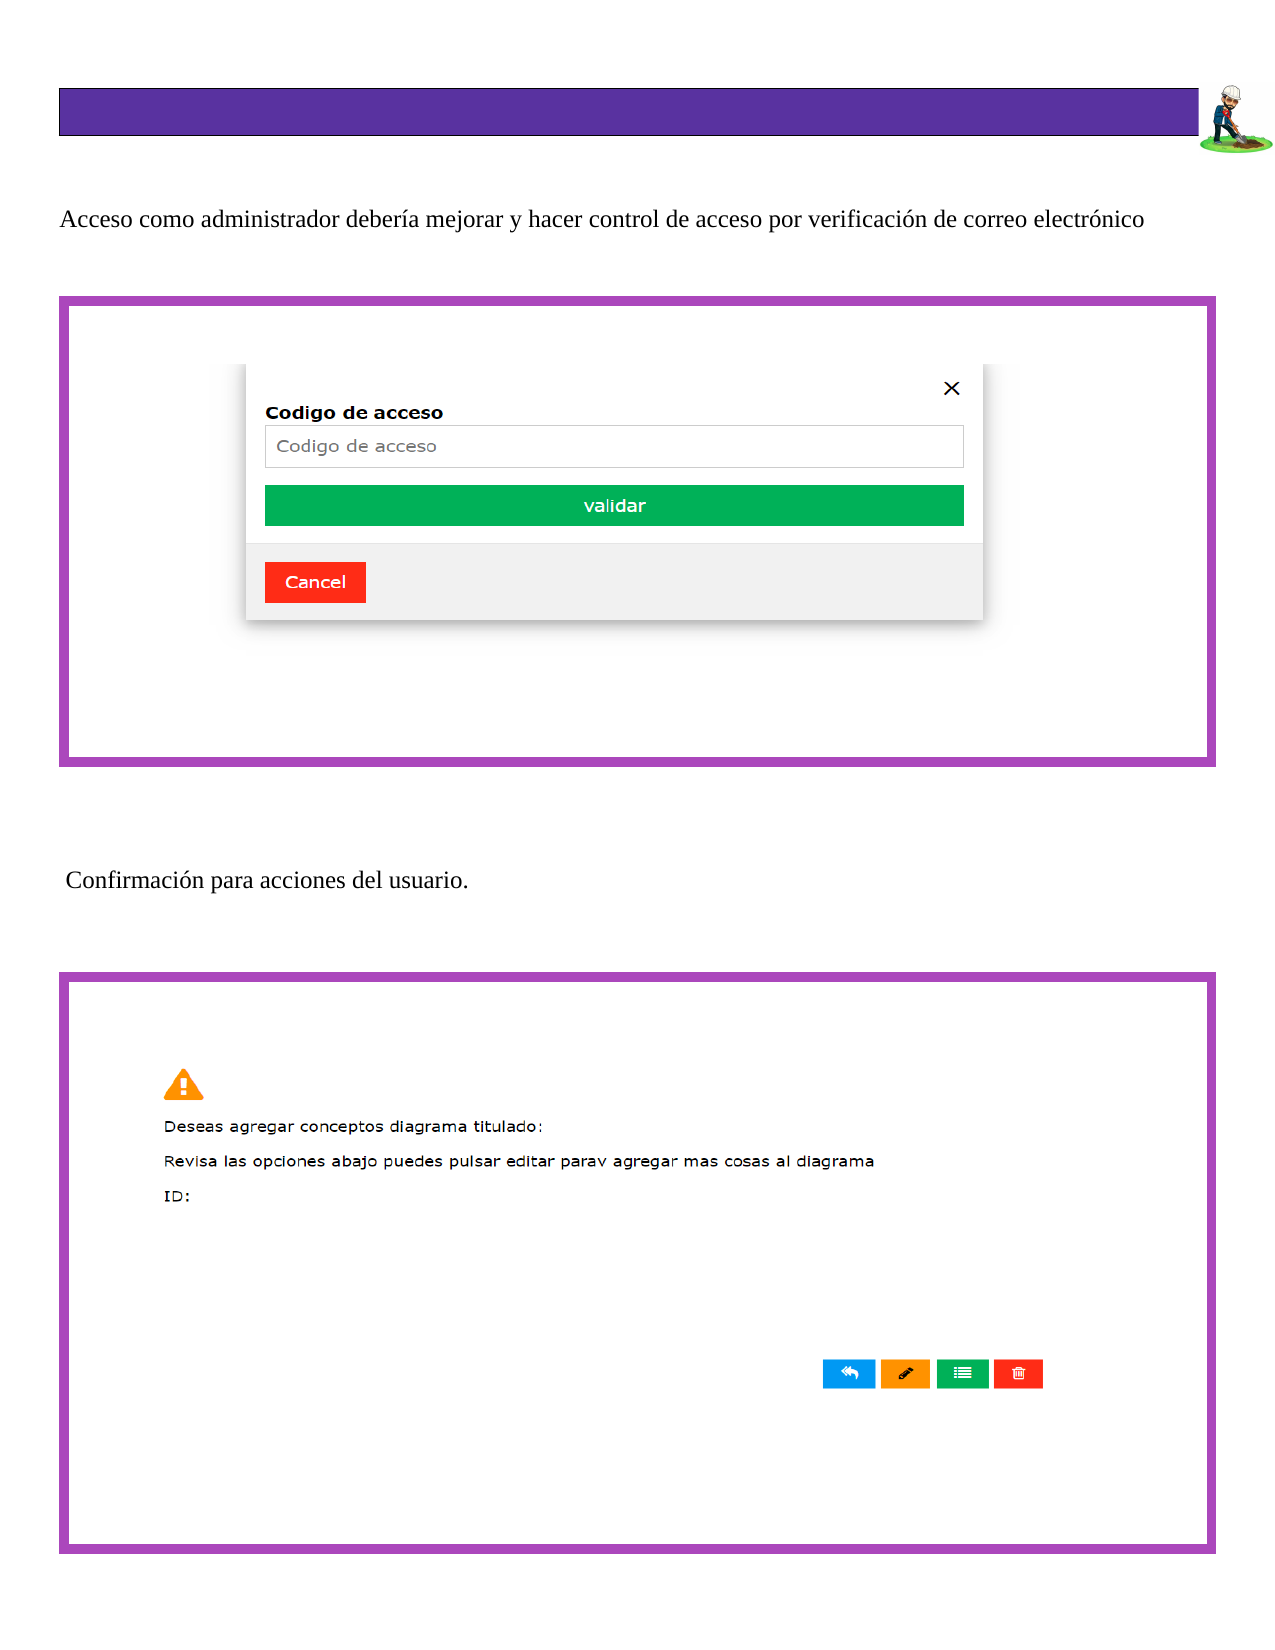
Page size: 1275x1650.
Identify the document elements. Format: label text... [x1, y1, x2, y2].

picture [127, 364, 1148, 699]
picture [1198, 82, 1275, 155]
text Confirmación para acciones del usuario. [59, 851, 1216, 894]
text Acceso como administrador debería mejorar y hacer control de acceso por verificación de correo electrónico [59, 204, 1216, 233]
picture [127, 1040, 1148, 1486]
